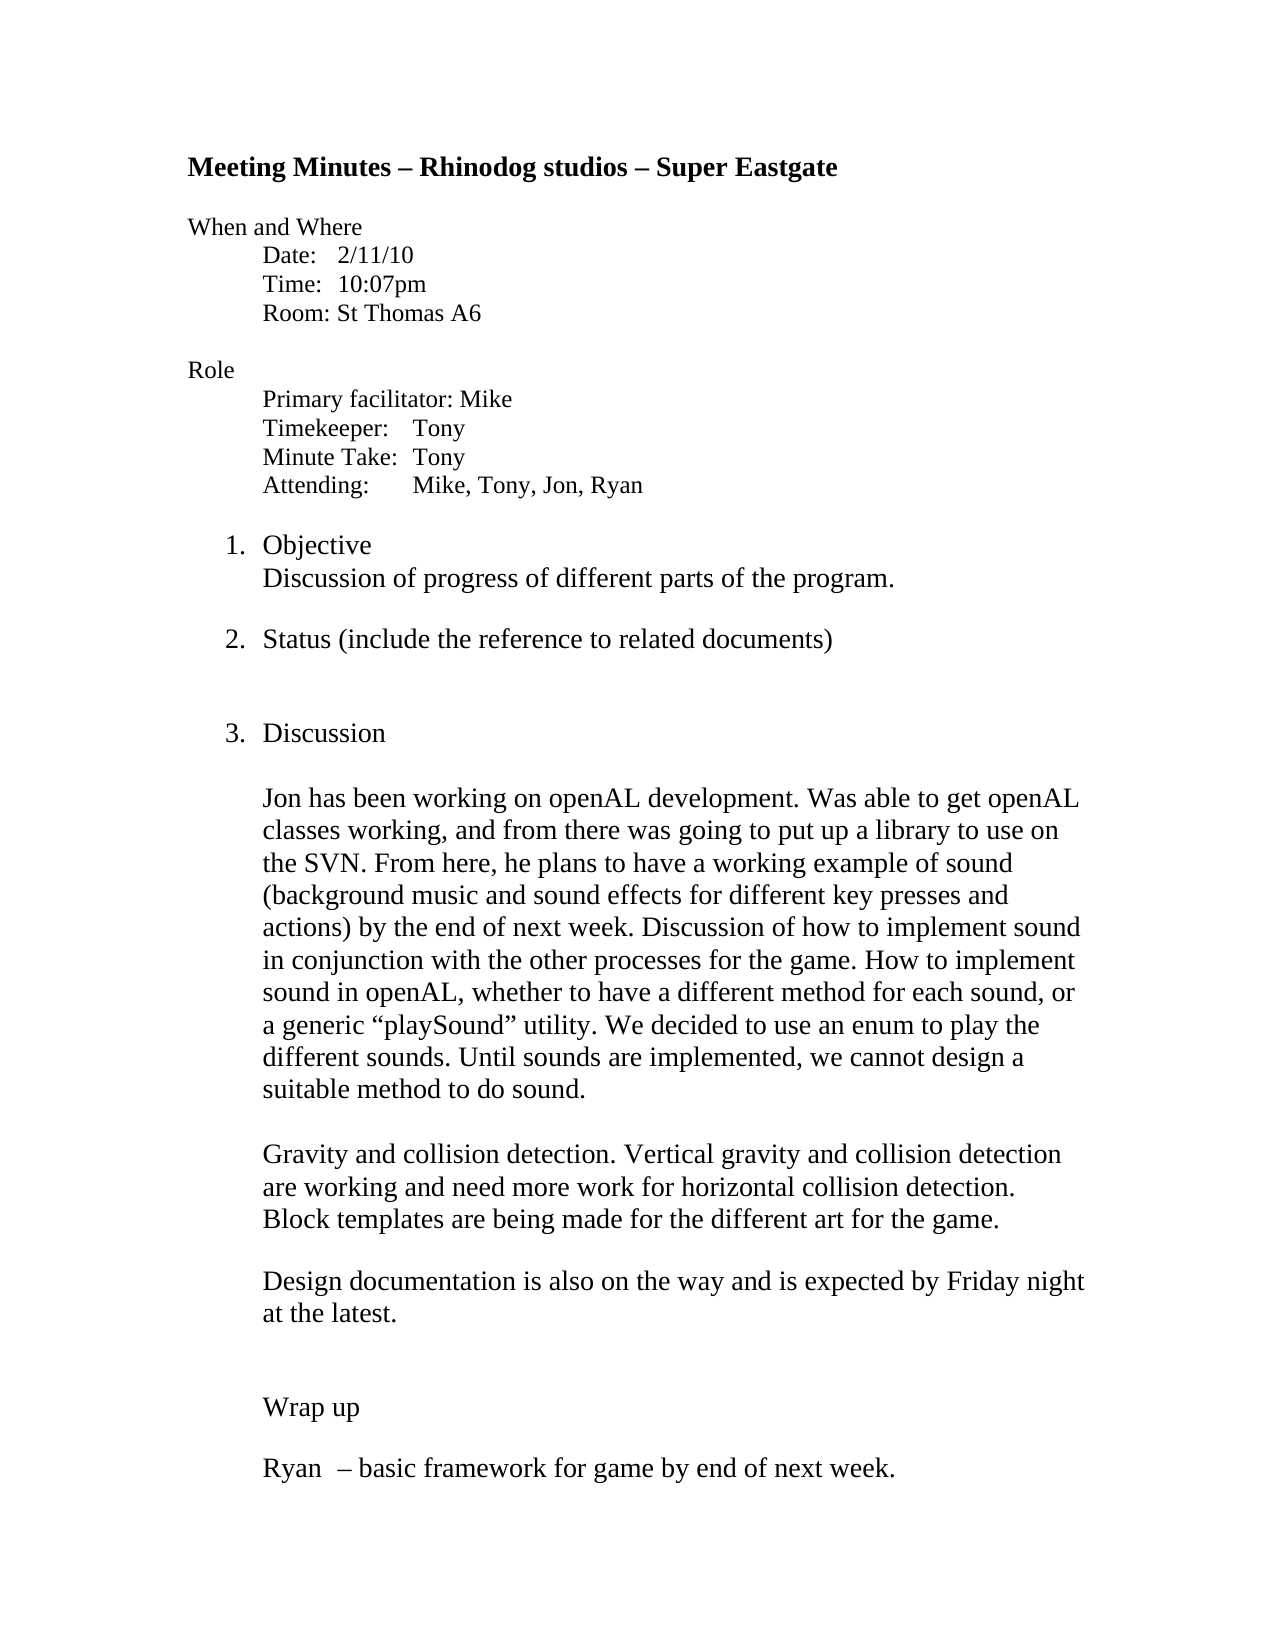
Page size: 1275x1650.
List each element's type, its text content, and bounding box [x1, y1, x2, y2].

text Date: 2/11/10 [262, 240, 1087, 269]
list Wrap up [225, 1390, 1087, 1422]
text Meeting Minutes – Rhinodog studios – Super Eastgate [187, 150, 1087, 182]
list Objective Discussion of progress of different parts of the program. [225, 528, 1087, 593]
list Design documentation is also on the way and is expected by Friday night at the latest. [225, 1264, 1087, 1361]
text Primary facilitator: Mike [262, 384, 1087, 413]
list Discussion Jon has been working on openAL development. Was able to get openAL classes working, and from there was going to put up a library to use on the SVN. From here, he plans to have a working example of sound (background music and sound effects for different key presses and actions) by the end of next week. Discussion of how to implement sound in conjunction with the other processes for the game. How to implement sound in openAL, whether to have a different method for each sound, or a generic “playSound” utility. We decided to use an enum to play the different sounds. Until sounds are implemented, we cannot design a suitable method to do sound. Gravity and collision detection. Vertical gravity and collision detection are working and need more work for horizontal collision detection. Block templates are being made for the different art for the game. [225, 716, 1087, 1234]
text Attending: Mike, Tony, Jon, Ryan [262, 470, 1087, 499]
list Status (include the reference to related documents) [225, 622, 1087, 687]
text Minute Take: Tony [262, 442, 1087, 470]
text Time: 10:07pm [262, 269, 1087, 298]
text Timekeeper: Tony [262, 413, 1087, 442]
text Room: St Thomas A6 [262, 298, 1087, 327]
text Role [187, 355, 1087, 384]
list Ryan – basic framework for game by end of next week. [187, 1452, 1087, 1484]
text When and Where [187, 212, 1087, 240]
